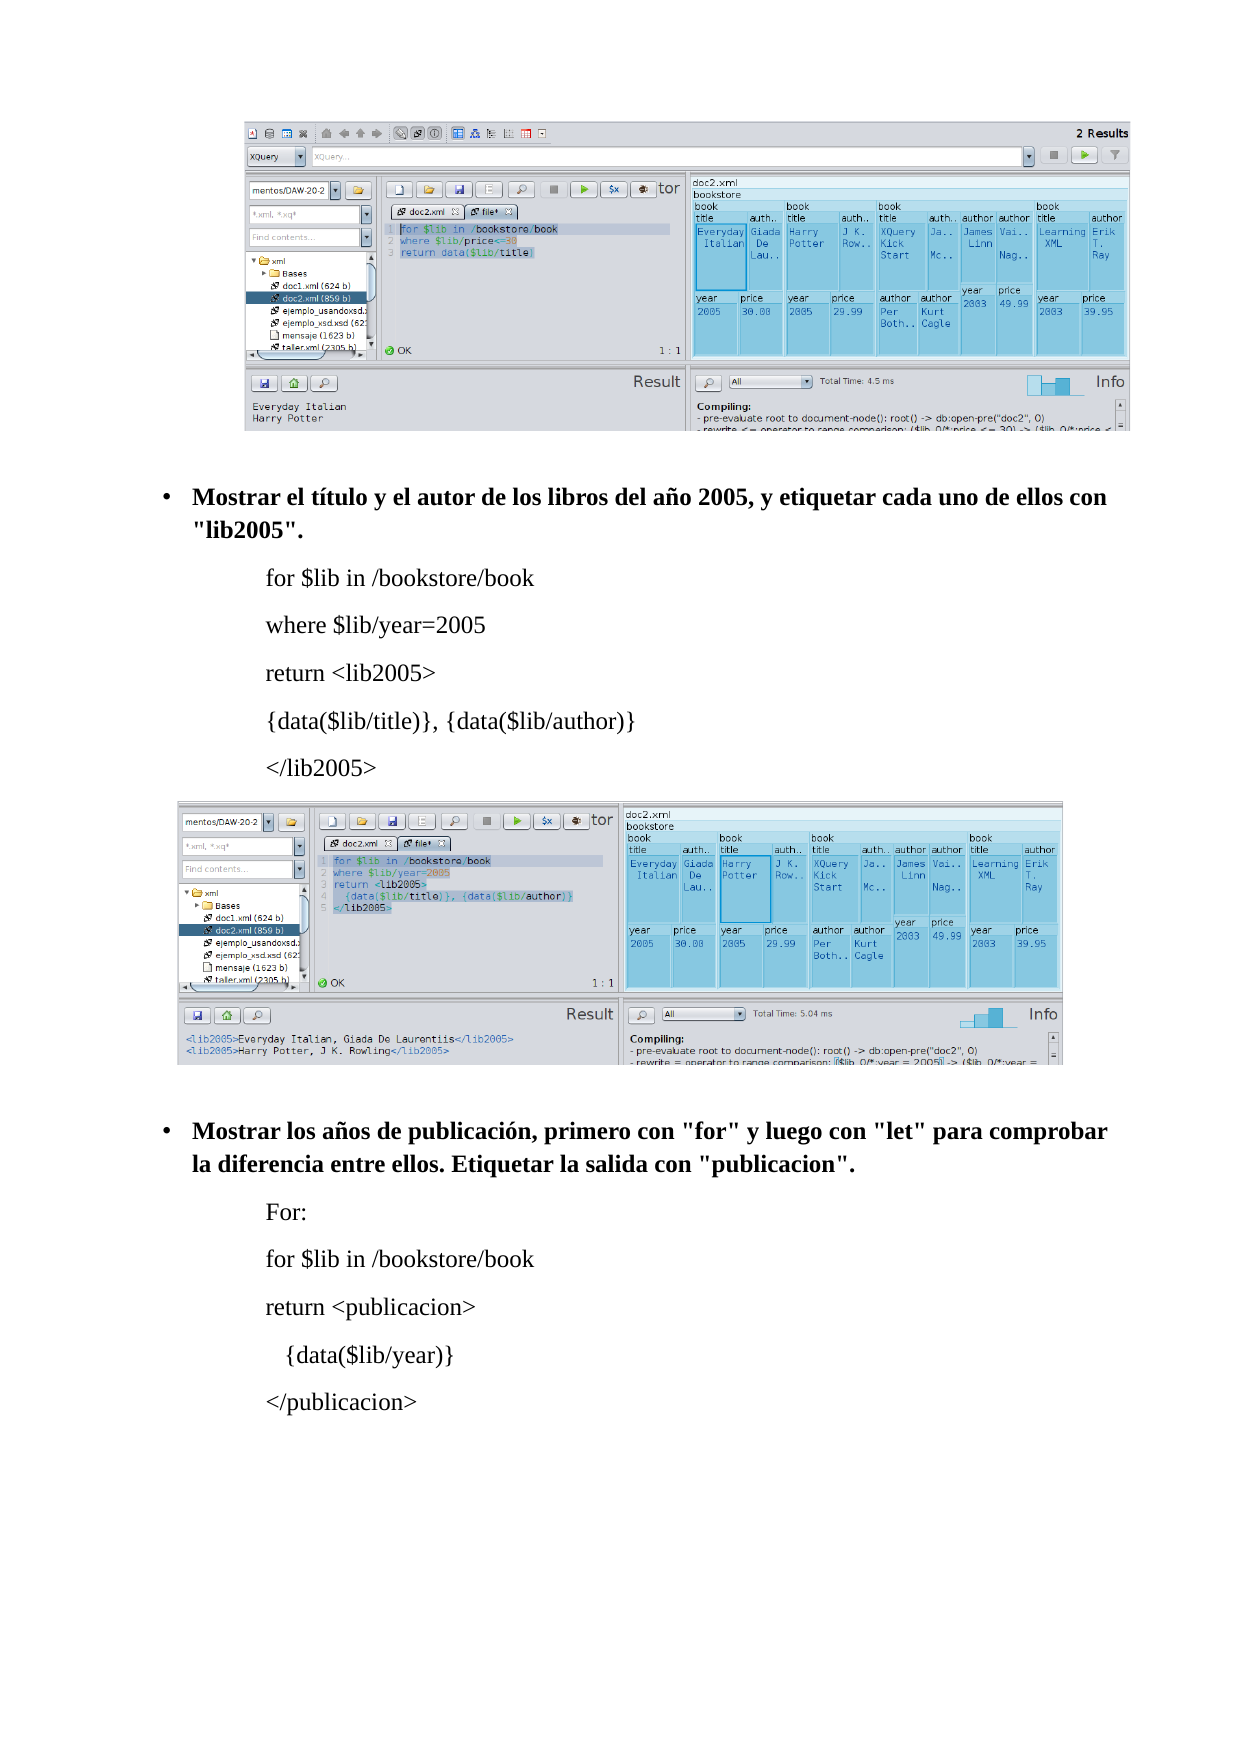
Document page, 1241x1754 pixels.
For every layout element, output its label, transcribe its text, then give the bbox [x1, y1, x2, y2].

list </lib2005> [236, 753, 1122, 782]
list where $lib/year=2005 [236, 611, 1122, 639]
list Mostrar los años de publicación, primero con "for" y luego con "let" para comprobar la diferencia entre ellos. Etiquetar la salida con "publicacion". [162, 1116, 1122, 1178]
list Mostrar el título y el autor de los libros del año 2005, y etiquetar cada uno de ellos con "lib2005". [162, 482, 1122, 544]
picture [244, 121, 1131, 431]
list for $lib in /bookstore/book [236, 563, 1122, 592]
list return <publicacion> [236, 1292, 1122, 1321]
list {data($lib/year)} [236, 1340, 1122, 1368]
list return <lib2005> [236, 658, 1122, 687]
list </publicacion> [236, 1387, 1122, 1416]
list for $lib in /bookstore/book [236, 1244, 1122, 1273]
list For: [236, 1197, 1122, 1226]
picture [177, 801, 1064, 1065]
list {data($lib/title)}, {data($lib/author)} [236, 706, 1122, 734]
